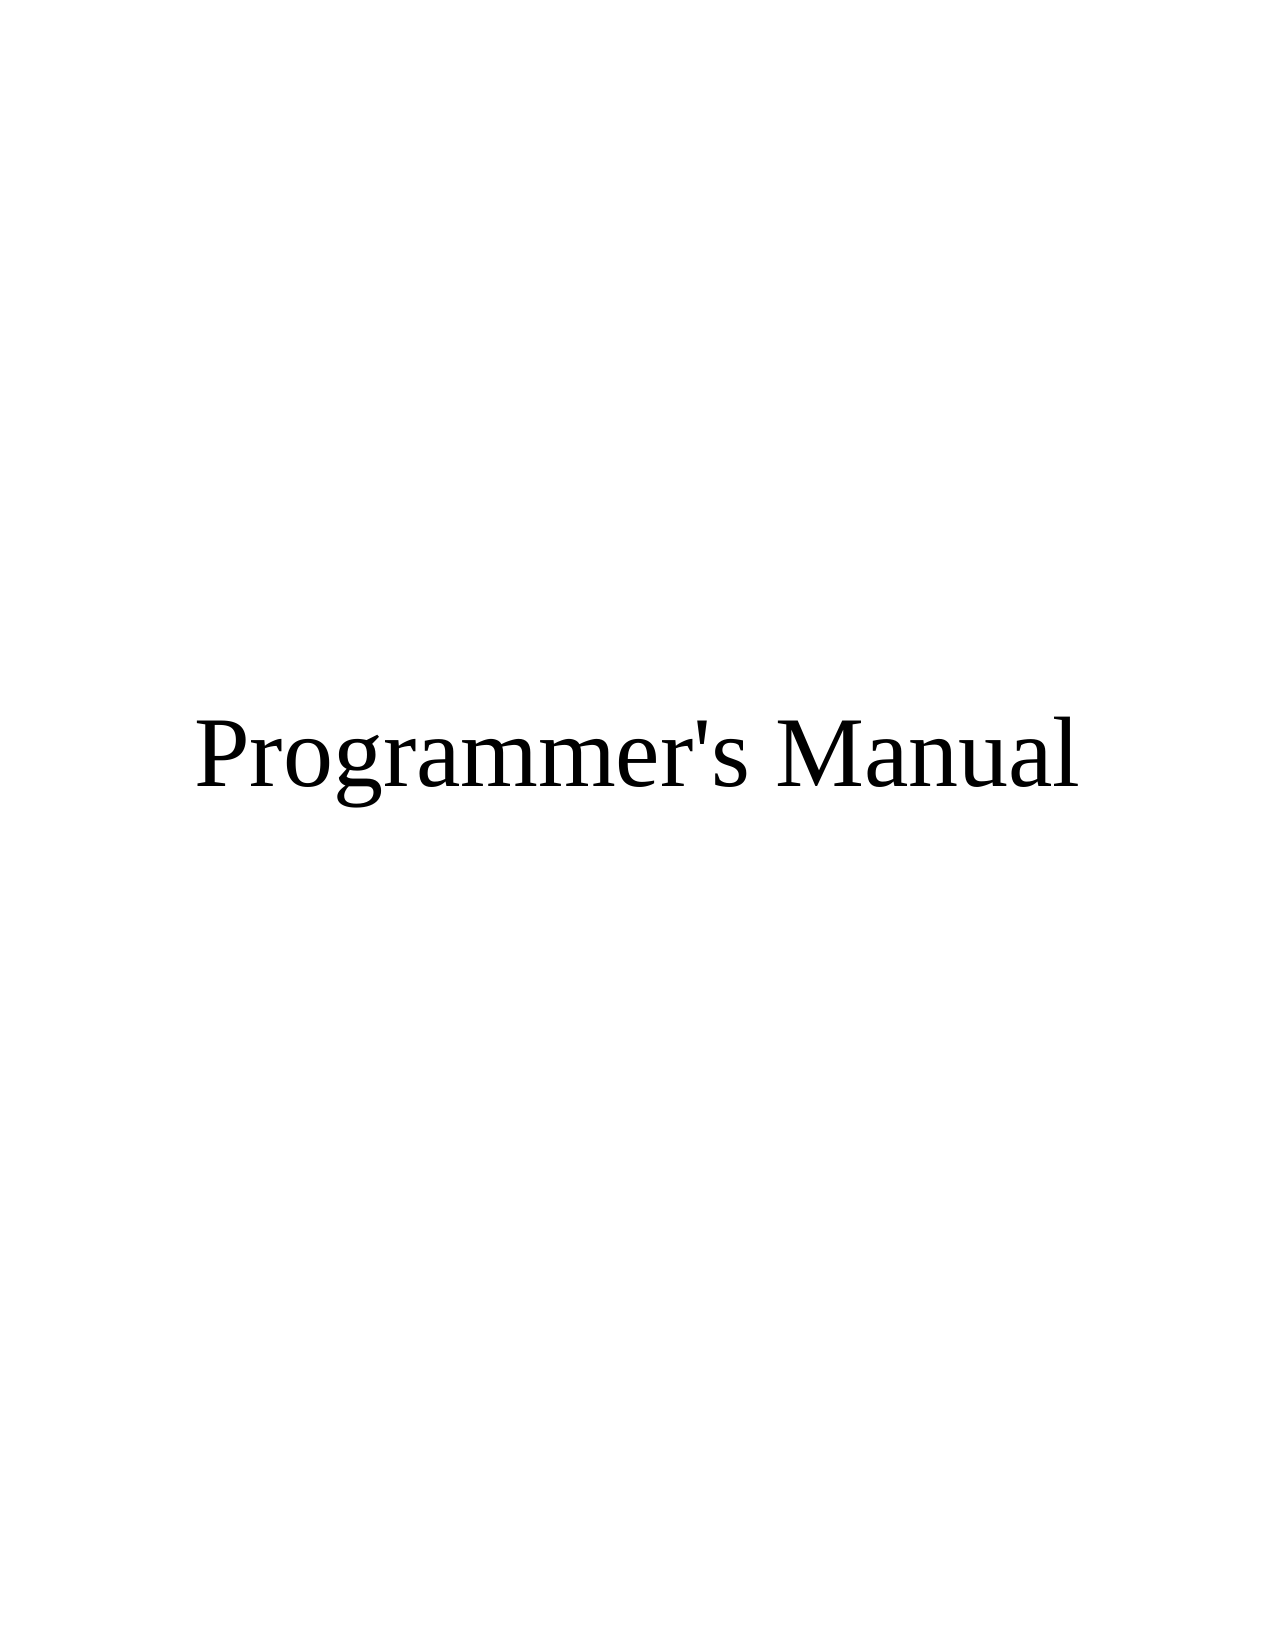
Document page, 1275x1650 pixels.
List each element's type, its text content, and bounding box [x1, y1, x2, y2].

text Programmer's Manual [118, 693, 1157, 808]
